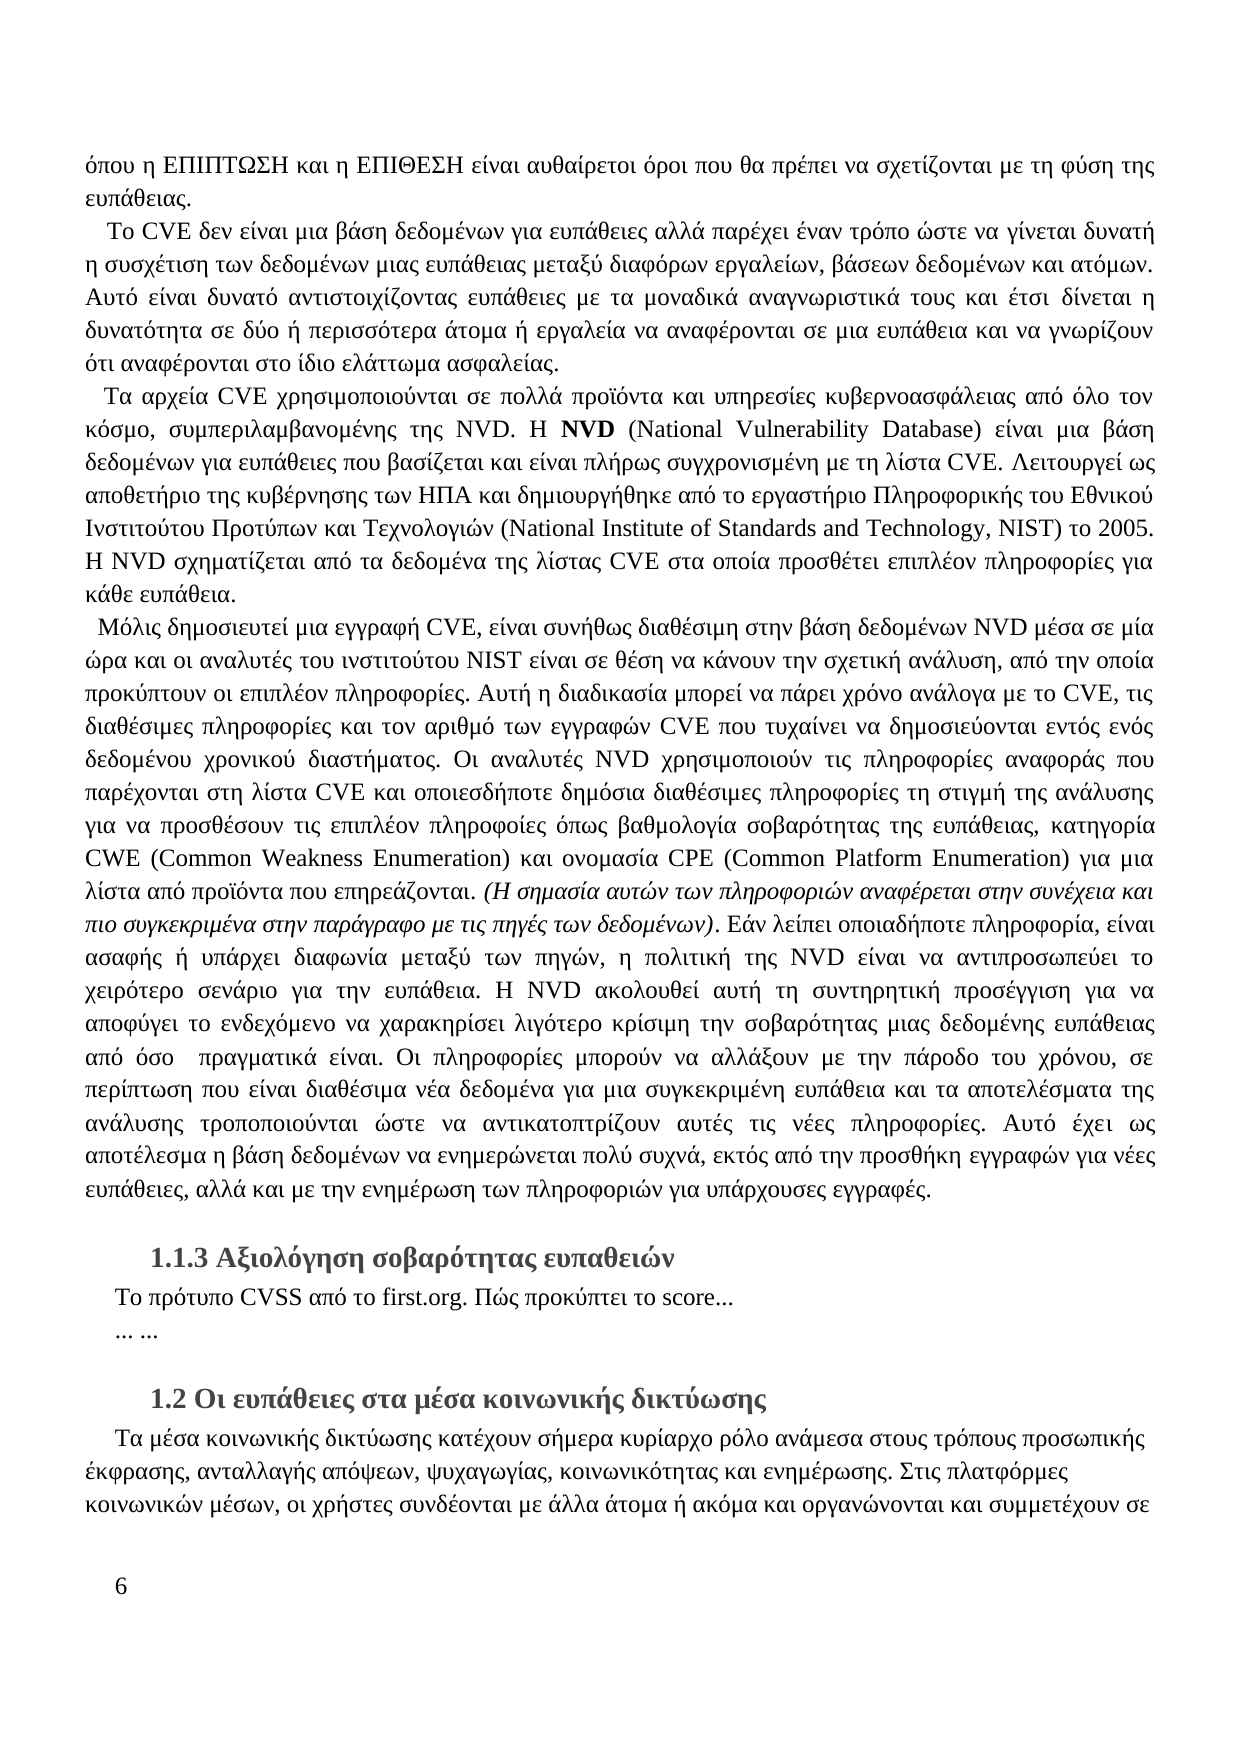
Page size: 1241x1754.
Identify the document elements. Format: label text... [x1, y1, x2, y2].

subtitle 1.1.3 Αξιολόγηση σοβαρότητας ευπαθειών [150, 1240, 1090, 1273]
text Τα μέσα κοινωνικής δικτύωσης κατέχουν σήμερα κυρίαρχο ρόλο ανάμεσα στους τρόπους προσωπικής έκφρασης, ανταλλαγής απόψεων, ψυχαγωγίας, κοινωνικότητας και ενημέρωσης. Στις πλατφόρμες κοινωνικών μέσων, οι χρήστες συνδέονται με άλλα άτομα ή ακόμα και οργανώνονται και συμμετέχουν σε [85, 1423, 1155, 1518]
text ... ... [85, 1315, 1155, 1344]
text Το CVE δεν είναι μια βάση δεδομένων για ευπάθειες αλλά παρέχει έναν τρόπο ώστε να γίνεται δυνατή η συσχέτιση των δεδομένων μιας ευπάθειας μεταξύ διαφόρων εργαλείων, βάσεων δεδομένων και ατόμων. Αυτό είναι δυνατό αντιστοιχίζοντας ευπάθειες με τα μοναδικά αναγνωριστικά τους και έτσι δίνεται η δυνατότητα σε δύο ή περισσότερα άτομα ή εργαλεία να αναφέρονται σε μια ευπάθεια και να γνωρίζουν ότι αναφέρονται στο ίδιο ελάττωμα ασφαλείας. [85, 216, 1155, 377]
text όπου η ΕΠΙΠΤΩΣΗ και η ΕΠΙΘΕΣΗ είναι αυθαίρετοι όροι που θα πρέπει να σχετίζονται με τη φύση της ευπάθειας. [85, 150, 1155, 212]
text Μόλις δημοσιευτεί μια εγγραφή CVE, είναι συνήθως διαθέσιμη στην βάση δεδομένων NVD μέσα σε μία ώρα και οι αναλυτές του ινστιτούτου NIST είναι σε θέση να κάνουν την σχετική ανάλυση, από την οποία προκύπτουν οι επιπλέον πληροφορίες. Αυτή η διαδικασία μπορεί να πάρει χρόνο ανάλογα με το CVE, τις διαθέσιμες πληροφορίες και τον αριθμό των εγγραφών CVE που τυχαίνει να δημοσιεύονται εντός ενός δεδομένου χρονικού διαστήματος. Οι αναλυτές NVD χρησιμοποιούν τις πληροφορίες αναφοράς που παρέχονται στη λίστα CVE και οποιεσδήποτε δημόσια διαθέσιμες πληροφορίες τη στιγμή της ανάλυσης για να προσθέσουν τις επιπλέον πληροφοίες όπως βαθμολογία σοβαρότητας της ευπάθειας, κατηγορία CWE (Common Weakness Enumeration) και ονομασία CPE (Common Platform Enumeration) για μια λίστα από προϊόντα που επηρεάζονται. (Η σημασία αυτών των πληροφοριών αναφέρεται στην συνέχεια και πιο συγκεκριμένα στην παράγραφο με τις πηγές των δεδομένων). Εάν λείπει οποιαδήποτε πληροφορία, είναι ασαφής ή υπάρχει διαφωνία μεταξύ των πηγών, η πολιτική της NVD είναι να αντιπροσωπεύει το χειρότερο σενάριο για την ευπάθεια. Η NVD ακολουθεί αυτή τη συντηρητική προσέγγιση για να αποφύγει το ενδεχόμενο να χαρακηρίσει λιγότερο κρίσιμη την σοβαρότητας μιας δεδομένης ευπάθειας από όσο πραγματικά είναι. Οι πληροφορίες μπορούν να αλλάξουν με την πάροδο του χρόνου, σε περίπτωση που είναι διαθέσιμα νέα δεδομένα για μια συγκεκριμένη ευπάθεια και τα αποτελέσματα της ανάλυσης τροποποιούνται ώστε να αντικατοπτρίζουν αυτές τις νέες πληροφορίες. Αυτό έχει ως αποτέλεσμα η βάση δεδομένων να ενημερώνεται πολύ συχνά, εκτός από την προσθήκη εγγραφών για νέες ευπάθειες, αλλά και με την ενημέρωση των πληροφοριών για υπάρχουσες εγγραφές. [85, 612, 1155, 1202]
text Τα αρχεία CVE χρησιμοποιούνται σε πολλά προϊόντα και υπηρεσίες κυβερνοασφάλειας από όλο τον κόσμο, συμπεριλαμβανομένης της NVD. Η NVD (National Vulnerability Database) είναι μια βάση δεδομένων για ευπάθειες που βασίζεται και είναι πλήρως συγχρονισμένη με τη λίστα CVE. Λειτουργεί ως αποθετήριο της κυβέρνησης των ΗΠΑ και δημιουργήθηκε από το εργαστήριο Πληροφορικής του Εθνικού Ινστιτούτου Προτύπων και Τεχνολογιών (National Institute of Standards and Technology, NIST) το 2005. Η NVD σχηματίζεται από τα δεδομένα της λίστας CVE στα οποία προσθέτει επιπλέον πληροφορίες για κάθε ευπάθεια. [85, 381, 1155, 608]
subtitle 1.2 Οι ευπάθειες στα μέσα κοινωνικής δικτύωσης [150, 1381, 1090, 1415]
text Το πρότυπο CVSS από το first.org. Πώς προκύπτει το score... [85, 1282, 1155, 1311]
